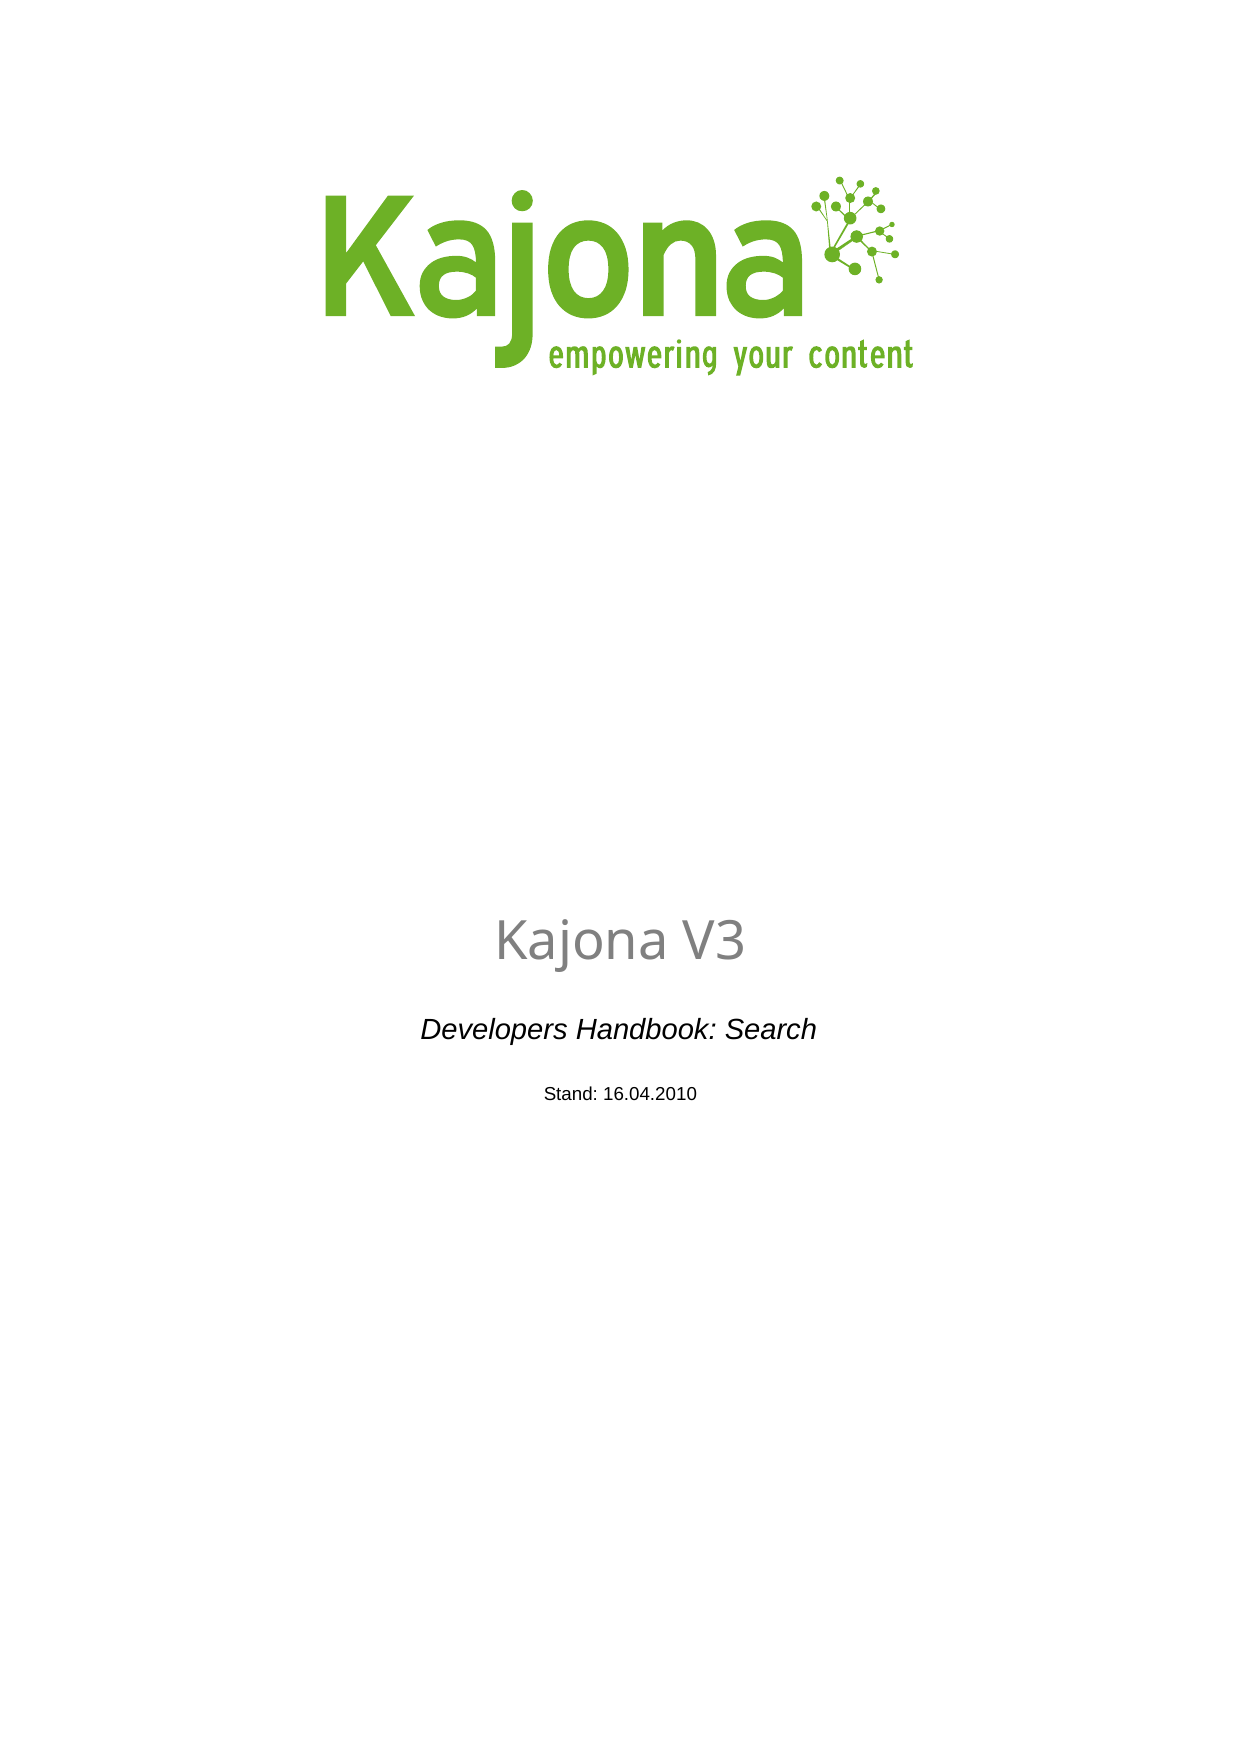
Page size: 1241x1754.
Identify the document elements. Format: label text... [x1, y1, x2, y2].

subtitle Stand: 16.04.2010 [118, 1083, 1122, 1104]
title Kajona V3 [118, 902, 1122, 975]
subtitle Developers Handbook: Search [118, 1013, 1122, 1045]
